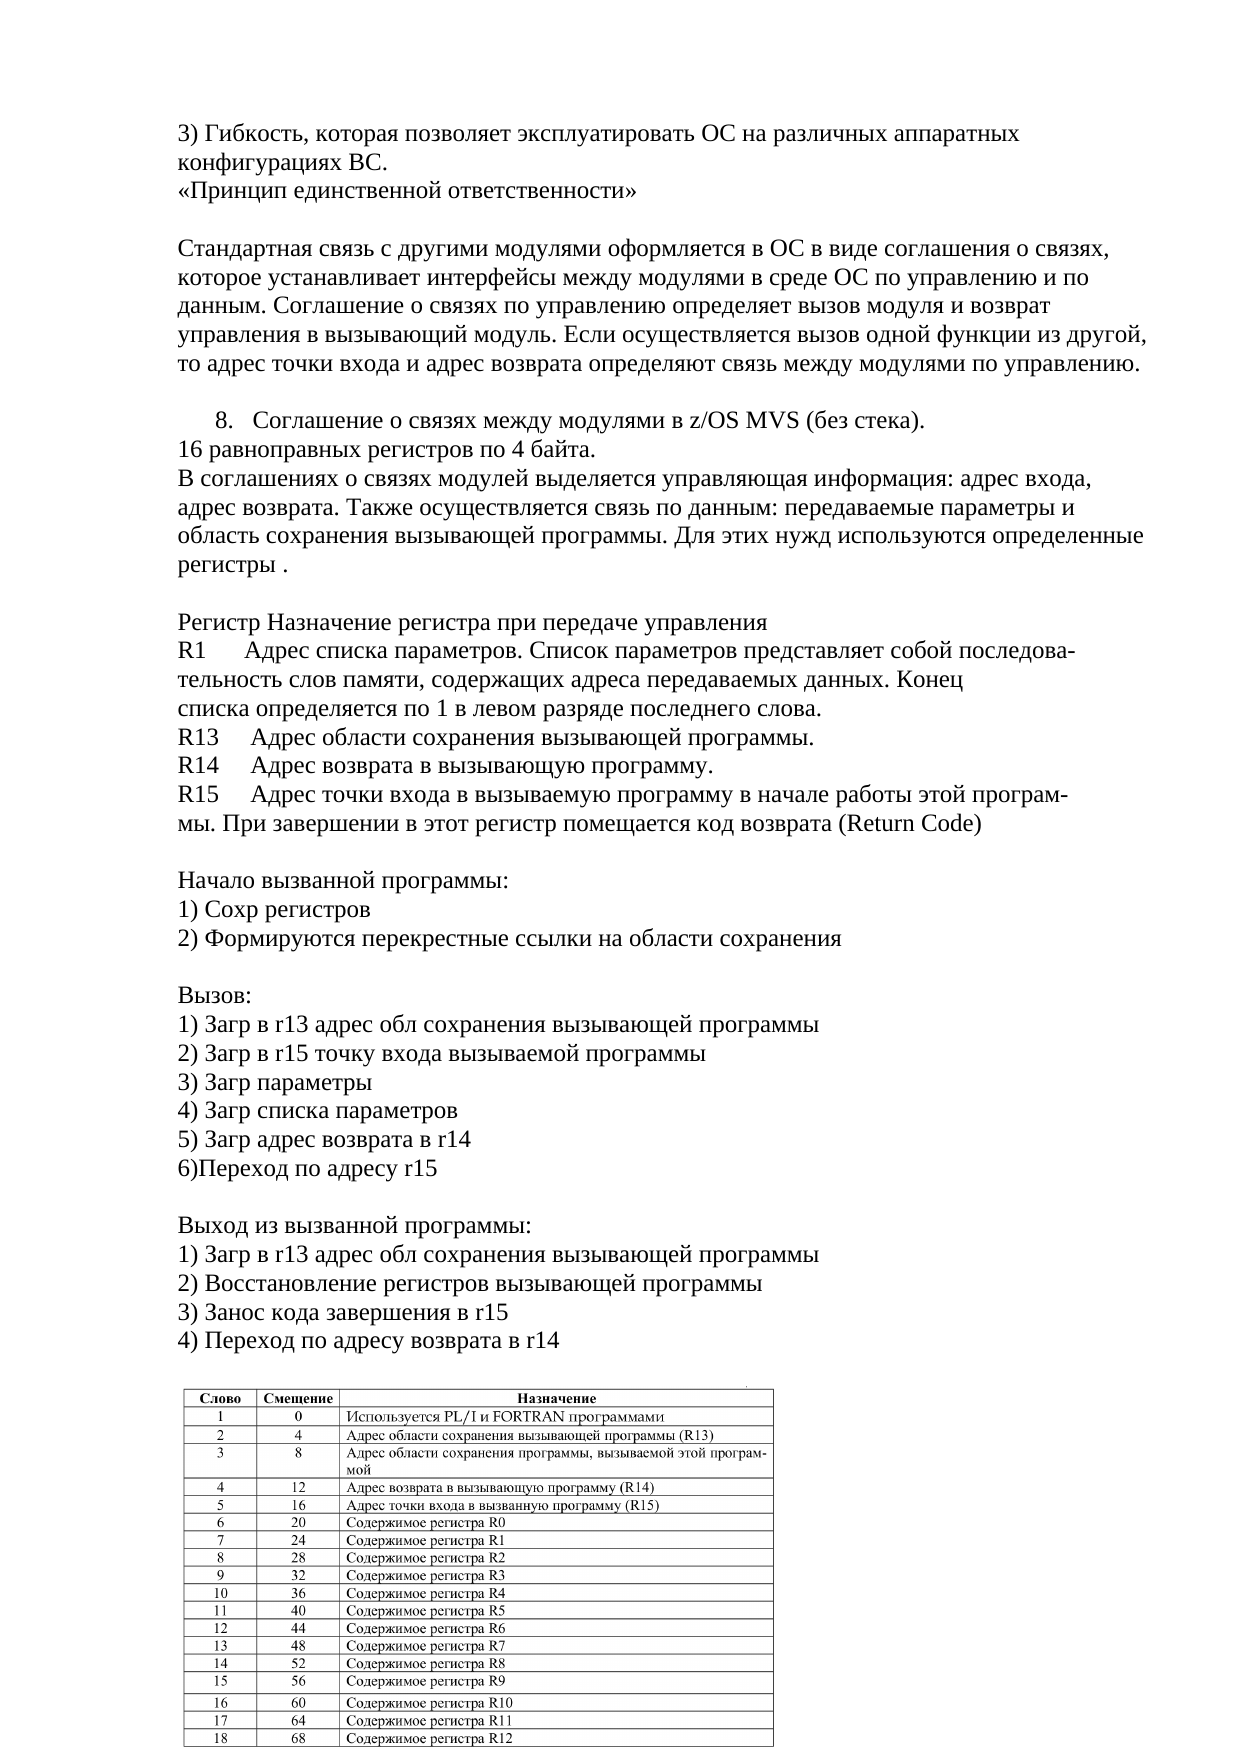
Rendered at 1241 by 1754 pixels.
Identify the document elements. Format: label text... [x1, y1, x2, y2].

text 1) Загр в r13 адрес обл сохранения вызывающей программы [177, 1239, 1152, 1268]
text тельность слов памяти, содержащих адреса передаваемых данных. Конец [177, 664, 1152, 693]
picture [182, 1386, 775, 1749]
text Выход из вызванной программы: [177, 1211, 1152, 1239]
text В соглашениях о связях модулей выделяется управляющая информация: адрес входа, адрес возврата. Также осуществляется связь по данным: передаваемые параметры и область сохранения вызывающей программы. Для этих нужд используются определенные регистры . [177, 463, 1152, 578]
text R14 Адрес возврата в вызывающую программу. [177, 751, 1152, 779]
text списка определяется по 1 в левом разряде последнего слова. [177, 693, 1152, 722]
text 3) Загр параметры [177, 1067, 1152, 1096]
text R1 Адрес списка параметров. Список параметров представляет собой последова- [177, 636, 1152, 664]
text 3) Занос кода завершения в r15 [177, 1297, 1152, 1326]
text Регистр Назначение регистра при передаче управления [177, 607, 1152, 636]
text 16 равноправных регистров по 4 байта. [177, 434, 1152, 463]
text R15 Адрес точки входа в вызываемую программу в начале работы этой програм- [177, 779, 1152, 808]
text 2) Восстановление регистров вызывающей программы [177, 1268, 1152, 1297]
text 2) Формируются перекрестные ссылки на области сохранения [177, 923, 1152, 952]
text Стандартная связь с другими модулями оформляется в ОС в виде соглашения о связях, которое устанавливает интерфейсы между модулями в среде ОС по управлению и по данным. Соглашение о связях по управлению определяет вызов модуля и возврат управления в вызывающий модуль. Если осуществляется вызов одной функции из другой, то адрес точки входа и адрес возврата определяют связь между модулями по управлению. [177, 233, 1152, 377]
text 3) Гибкость, которая позволяет эксплуатировать ОС на различных аппаратных конфигурациях ВС. [177, 118, 1152, 176]
text Вызов: [177, 981, 1152, 1009]
text 4) Загр списка параметров [177, 1096, 1152, 1124]
text Начало вызванной программы: [177, 866, 1152, 894]
text 2) Загр в r15 точку входа вызываемой программы [177, 1038, 1152, 1067]
text 4) Переход по адресу возврата в r14 [177, 1326, 1152, 1354]
text R13 Адрес области сохранения вызывающей программы. [177, 722, 1152, 751]
text 1) Загр в r13 адрес обл сохранения вызывающей программы [177, 1009, 1152, 1038]
text мы. При завершении в этот регистр помещается код возврата (Return Code) [177, 808, 1152, 837]
text «Принцип единственной ответственности» [177, 176, 1152, 204]
list Соглашение о связях между модулями в z/OS MVS (без стека). [215, 406, 1152, 434]
text 5) Загр адрес возврата в r14 [177, 1124, 1152, 1153]
text 1) Сохр регистров [177, 894, 1152, 923]
text 6)Переход по адресу r15 [177, 1153, 1152, 1182]
